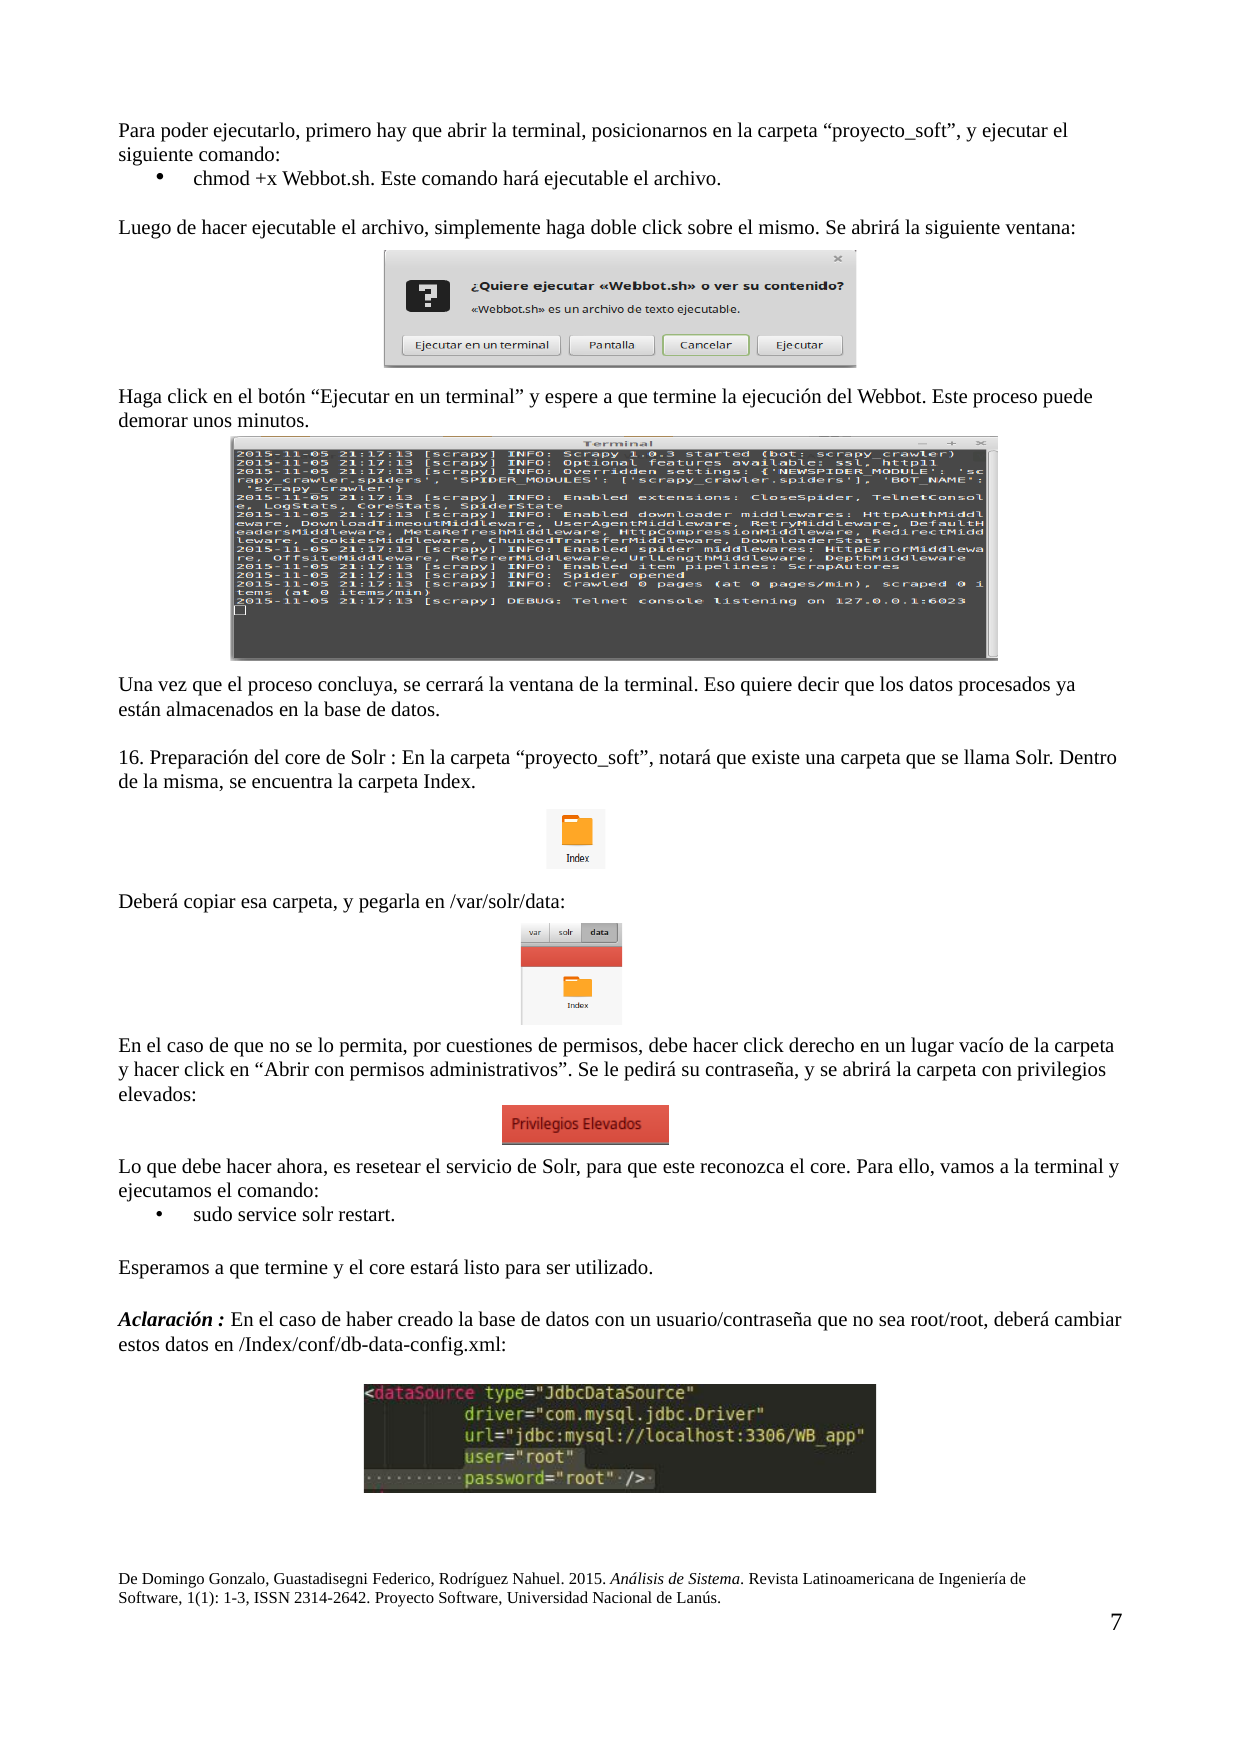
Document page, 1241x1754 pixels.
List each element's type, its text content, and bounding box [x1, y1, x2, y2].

picture [502, 1105, 669, 1145]
list sudo service solr restart. [156, 1202, 1122, 1226]
picture [363, 1384, 877, 1493]
list chmod +x Webbot.sh. Este comando hará ejecutable el archivo. [156, 166, 1122, 191]
text Lo que debe hacer ahora, es resetear el servicio de Solr, para que este reconozca el core. Para ello, vamos a la terminal y ejecutamos el comando: [118, 1154, 1122, 1202]
text Deberá copiar esa carpeta, y pegarla en /var/solr/data: [118, 889, 1122, 913]
text Luego de hacer ejecutable el archivo, simplemente haga doble click sobre el mismo. Se abrirá la siguiente ventana: [118, 215, 1122, 239]
text Aclaración : En el caso de haber creado la base de datos con un usuario/contraseña que no sea root/root, deberá cambiar estos datos en /Index/conf/db-data-config.xml: [118, 1307, 1122, 1356]
picture [520, 923, 623, 1025]
text Haga click en el botón “Ejecutar en un terminal” y espere a que termine la ejecución del Webbot. Este proceso puede demorar unos minutos. [118, 384, 1122, 432]
text Esperamos a que termine y el core estará listo para ser utilizado. [118, 1254, 1122, 1279]
picture [383, 250, 857, 368]
text Una vez que el proceso concluya, se cerrará la ventana de la terminal. Eso quiere decir que los datos procesados ya están almacenados en la base de datos. [118, 672, 1122, 721]
picture [230, 436, 998, 661]
picture [546, 809, 606, 869]
text En el caso de que no se lo permita, por cuestiones de permisos, debe hacer click derecho en un lugar vacío de la carpeta y hacer click en “Abrir con permisos administrativos”. Se le pedirá su contraseña, y se abrirá la carpeta con privilegios elevados: [118, 1033, 1122, 1106]
text 16. Preparación del core de Solr : En la carpeta “proyecto_soft”, notará que existe una carpeta que se llama Solr. Dentro de la misma, se encuentra la carpeta Index. [118, 744, 1122, 793]
text Para poder ejecutarlo, primero hay que abrir la terminal, posicionarnos en la carpeta “proyecto_soft”, y ejecutar el siguiente comando: [118, 118, 1122, 166]
